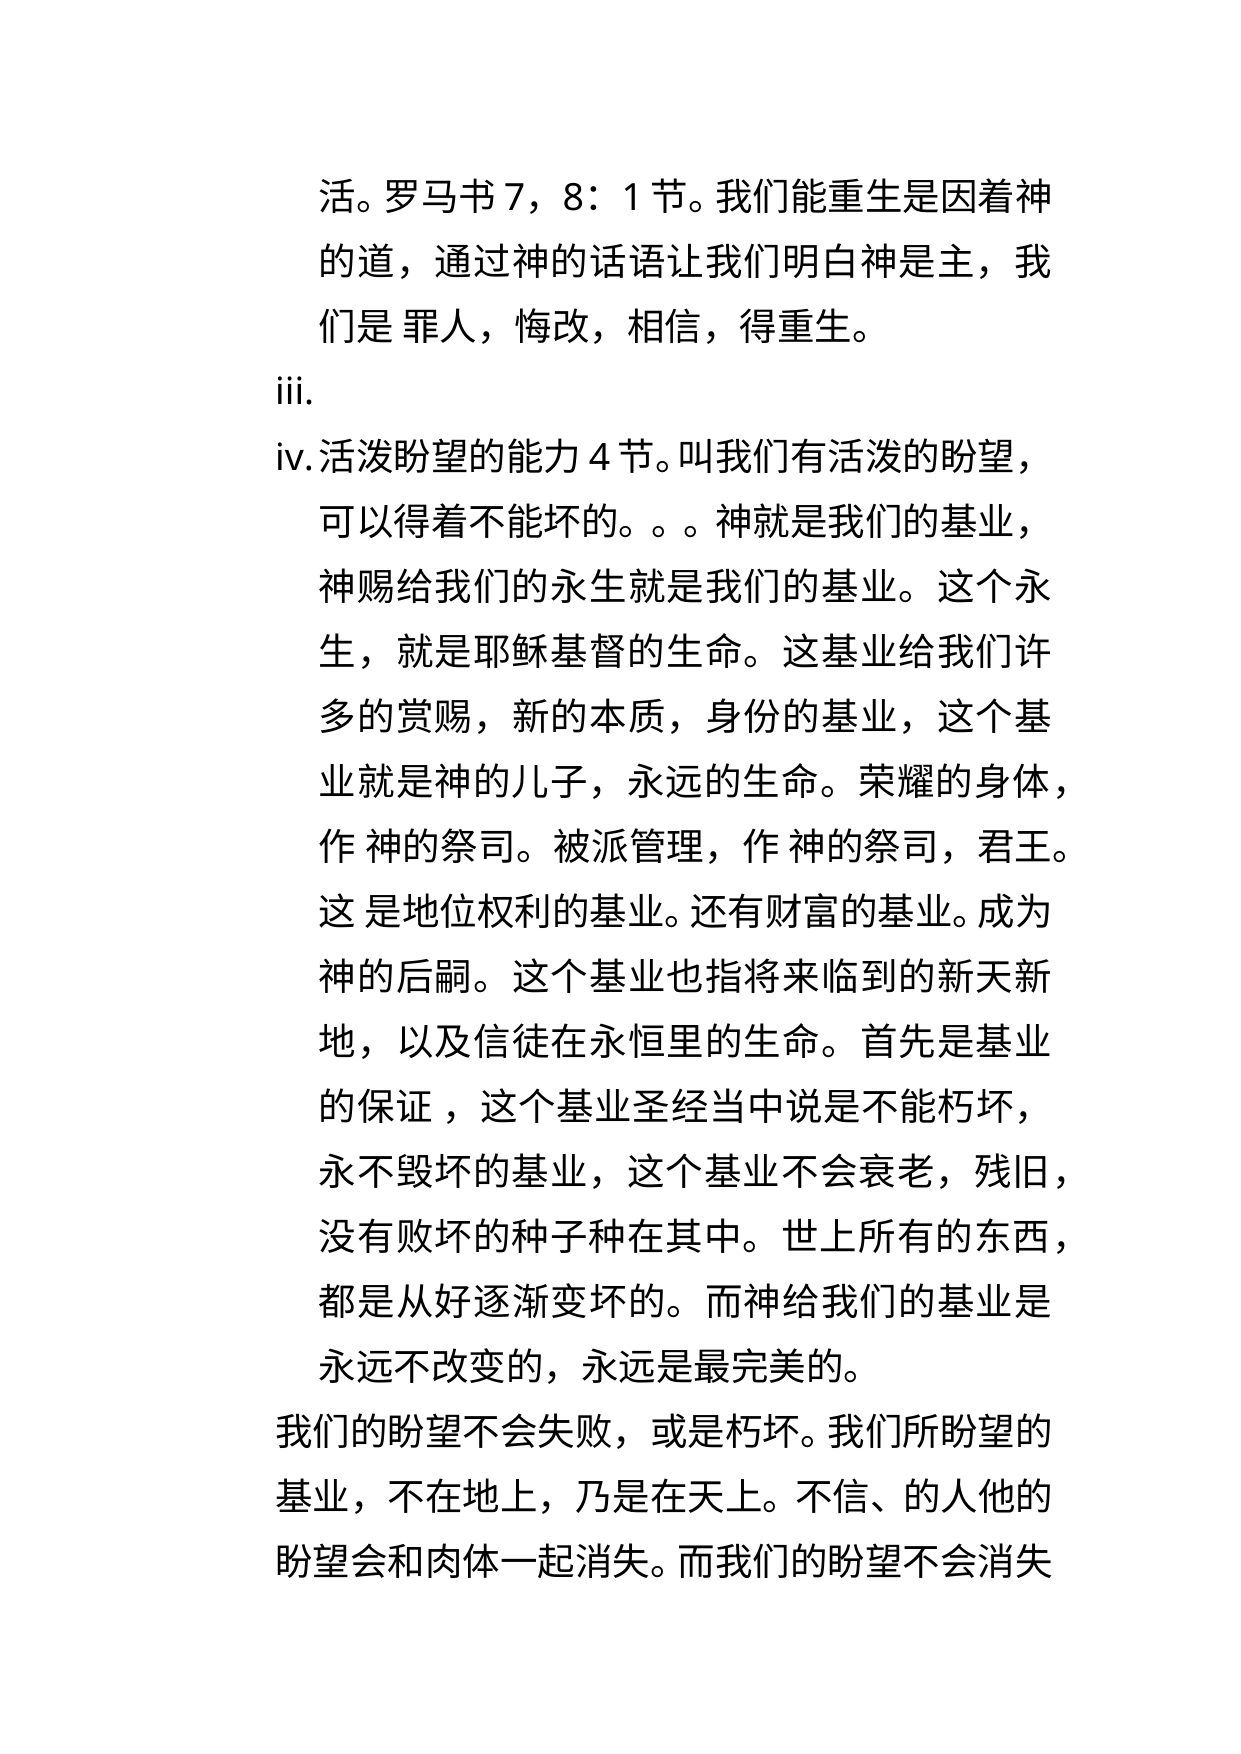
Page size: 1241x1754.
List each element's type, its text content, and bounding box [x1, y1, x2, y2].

list 活泼盼望的能力4节。叫我们有活泼的盼望，可以得着不能坏的。。。神就是我们的基业，神赐给我们的永生就是我们的基业。这个永生，就是耶稣基督的生命。这基业给我们许多的赏赐，新的本质，身份的基业，这个基业就是神的儿子，永远的生命。荣耀的身体，作 神的祭司。被派管理，作 神的祭司，君王。这 是地位权利的基业。还有财富的基业。成为神的后嗣。这个基业也指将来临到的新天新地，以及信徒在永恒里的生命。首先是基业的保证 ，这个基业圣经当中说是不能朽坏，永不毁坏的基业，这个基业不会衰老，残旧，没有败坏的种子种在其中。世上所有的东西，都是从好逐渐变坏的。而神给我们的基业是永远不改变的，永远是最完美的。 [275, 422, 1053, 1397]
list 为世人准备了得救之法。律法之下，所有人都 得死，但在恩典之下 ，神又使我们活了过来。丰富的怜悯，是无穷无尽的怜悯，不断的涌流，永远地施予我们。因他可怜我们。活泼盼望的基础就是耶稣基督的死与复活。我们的主为赦免我们的罪死在十字架上，为使我们称义，从死里复活。罗马书4：25节。所以我们要相信耶稣基督的死，更要相信耶稣基督的复活。复活的目的，用例子说明：到市场买器皿，脏，要洗净，目的是要装东西。耶稣洗净我们，把义给我们，要我们过新生活。罗马书7，8：1节。我们能重生是因着神的道，通过神的话语让我们明白神是主，我们是 罪人，悔改，相信，得重生。 [275, 162, 1053, 357]
text 我们的盼望不会失败，或是朽坏。我们所盼望的基业，不在地上，乃是在天上。不信、的人他的盼望会和肉体一起消失。而我们的盼望不会消失。不被玷污的意思，是不能使他污染，不被火烧，不 被改变另一个颜色。这个基业没有丝毫的缺陷或睱疵。。。相信得到这个基业时，不必为损失或痛苦而流泪。还有不能衰残，不能衰残的意思就是他的美丽被永远的保存下去 。他的美丽永远被保存下去，不凋谢，或减少。神赐给我们的生命，地位，和所有的一切，就是这样，连我们的身体和精力，也永不耗尽。 [275, 1397, 1053, 1592]
